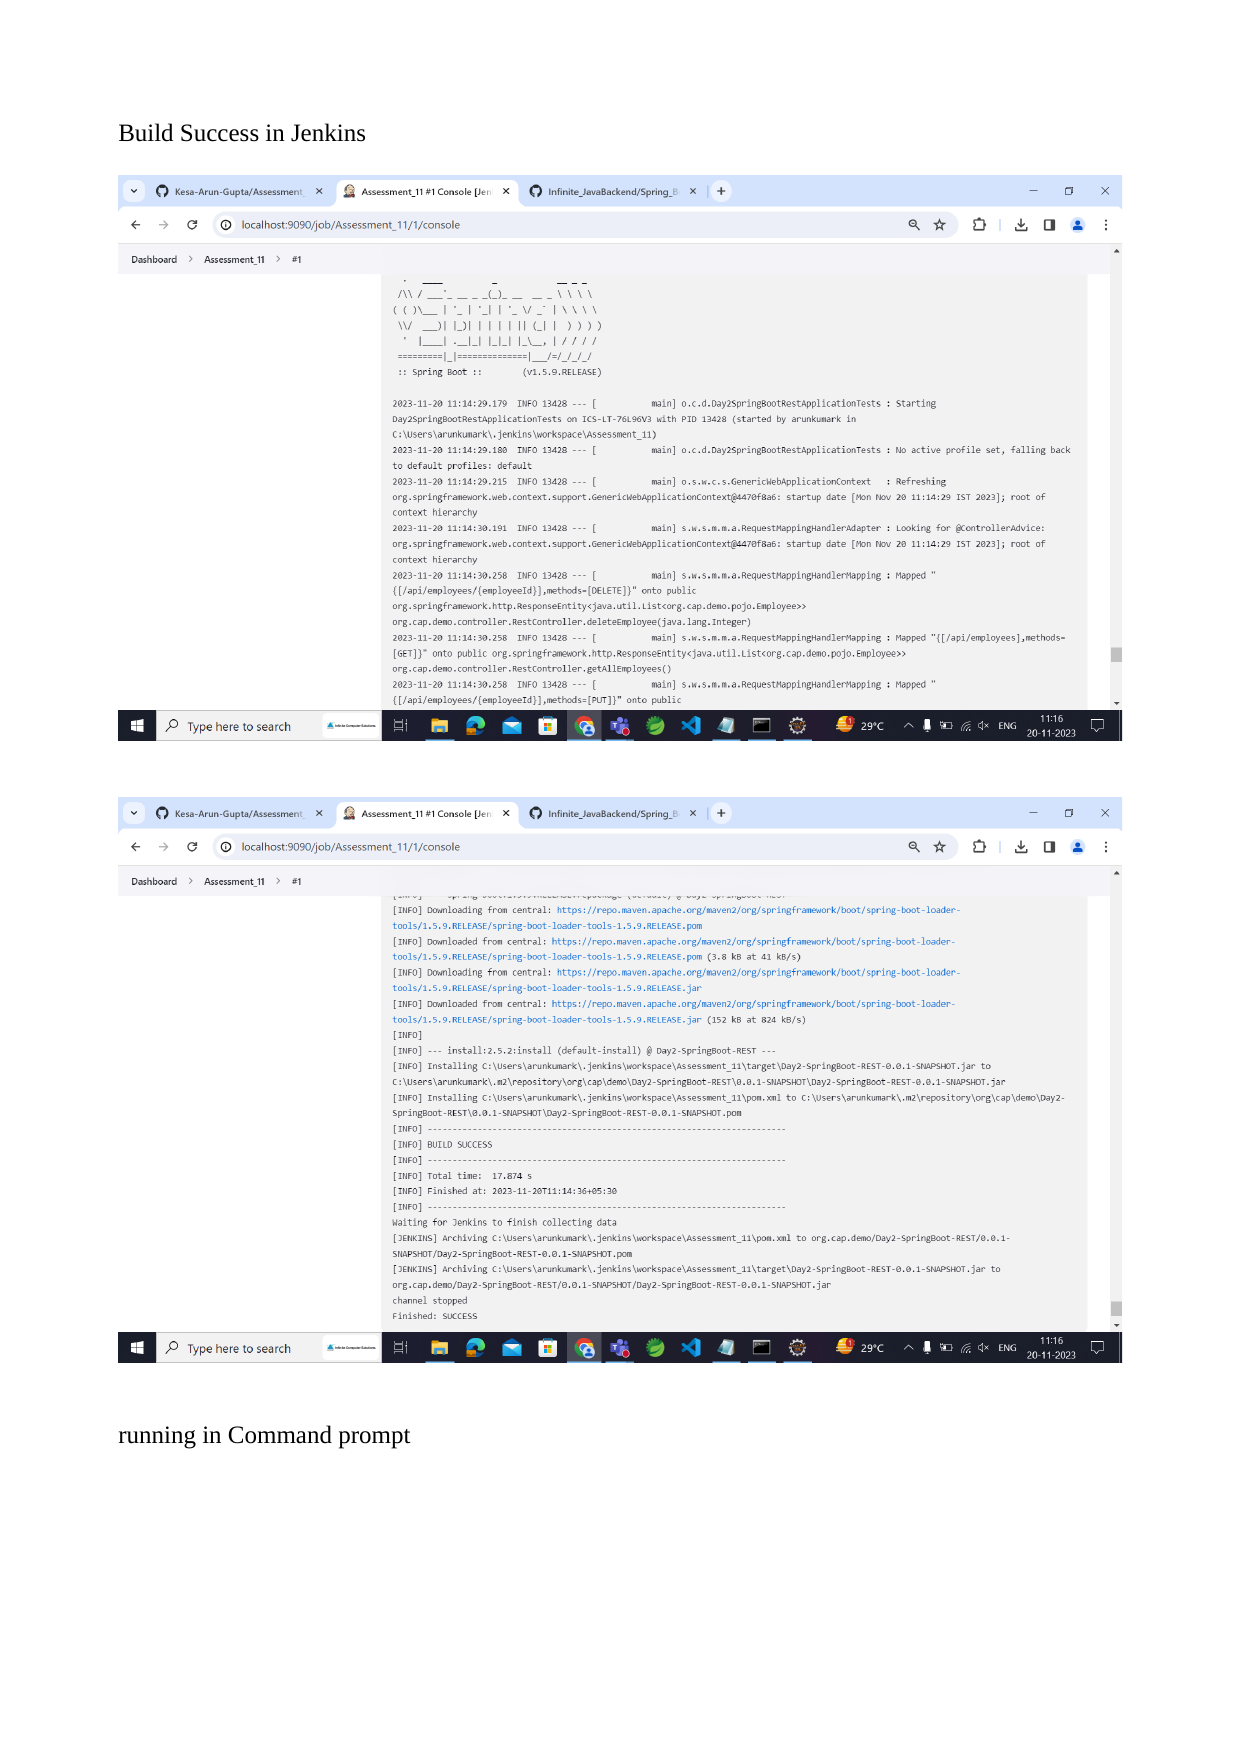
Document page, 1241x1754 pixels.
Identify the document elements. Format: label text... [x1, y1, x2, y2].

text running in Command prompt [118, 1420, 1122, 1449]
picture [118, 797, 1123, 1363]
text Build Success in Jenkins [118, 118, 1122, 147]
picture [118, 175, 1123, 741]
